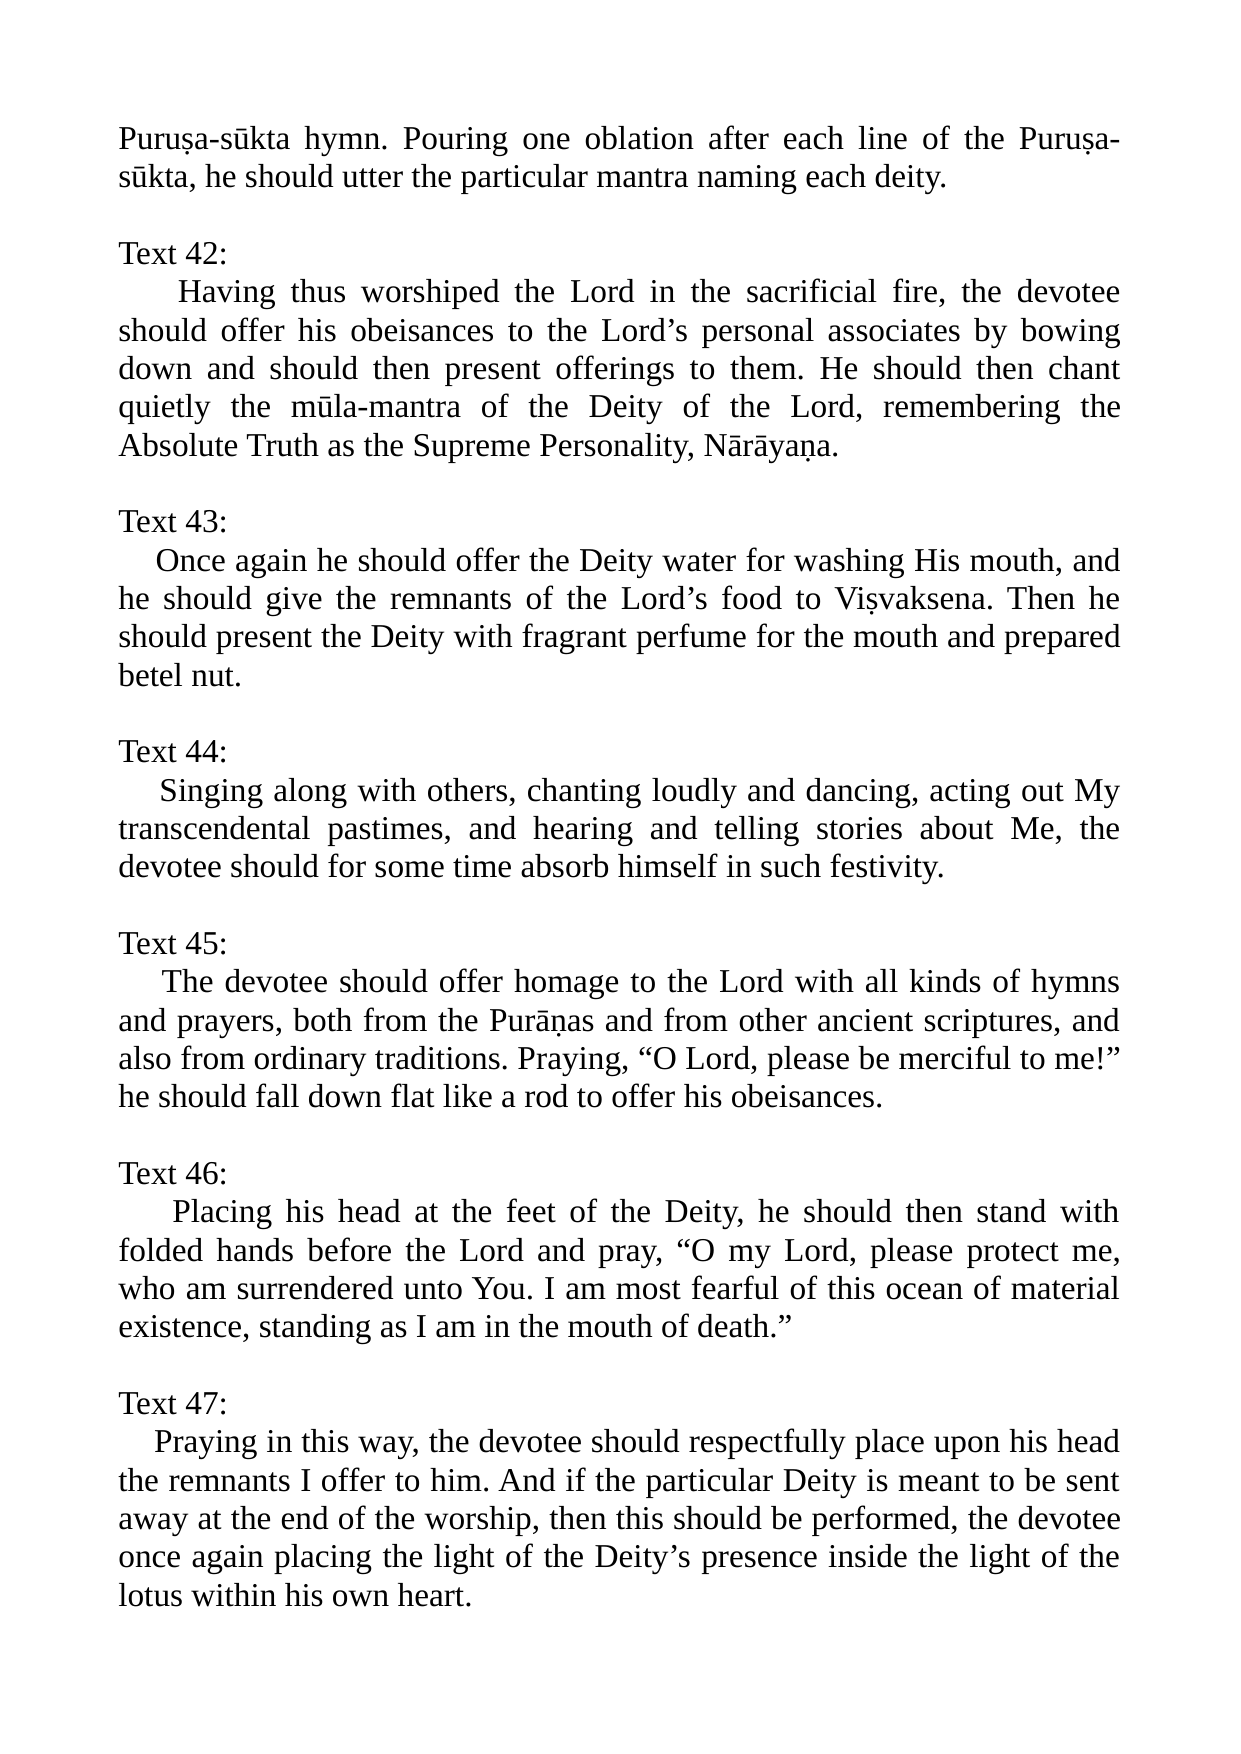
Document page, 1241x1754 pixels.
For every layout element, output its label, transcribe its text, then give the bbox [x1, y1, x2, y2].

text Puruṣa-sūkta hymn. Pouring one oblation after each line of the Puruṣa-sūkta, he should utter the particular mantra naming each deity. [118, 118, 1122, 195]
text Once again he should offer the Deity water for washing His mouth, and he should give the remnants of the Lord’s food to Viṣvaksena. Then he should present the Deity with fragrant perfume for the mouth and prepared betel nut. [118, 540, 1122, 693]
text Placing his head at the feet of the Deity, he should then stand with folded hands before the Lord and pray, “O my Lord, please protect me, who am surrendered unto You. I am most fearful of this ocean of material existence, standing as I am in the mouth of death.” [118, 1191, 1122, 1345]
text Text 45: [118, 923, 1122, 961]
text Text 42: [118, 233, 1122, 271]
text The devotee should offer homage to the Lord with all kinds of hymns and prayers, both from the Purāṇas and from other ancient scriptures, and also from ordinary traditions. Praying, “O Lord, please be merciful to me!” he should fall down flat like a rod to offer his obeisances. [118, 961, 1122, 1115]
text Text 46: [118, 1153, 1122, 1191]
text Having thus worshiped the Lord in the sacrificial fire, the devotee should offer his obeisances to the Lord’s personal associates by bowing down and should then present offerings to them. He should then chant quietly the mūla-mantra of the Deity of the Lord, remembering the Absolute Truth as the Supreme Personality, Nārāyaṇa. [118, 271, 1122, 463]
text Text 47: [118, 1383, 1122, 1421]
text Text 43: [118, 501, 1122, 540]
text Text 44: [118, 731, 1122, 770]
text Praying in this way, the devotee should respectfully place upon his head the remnants I offer to him. And if the particular Deity is meant to be sent away at the end of the worship, then this should be performed, the devotee once again placing the light of the Deity’s presence inside the light of the lotus within his own heart. [118, 1421, 1122, 1613]
text Singing along with others, chanting loudly and dancing, acting out My transcendental pastimes, and hearing and telling stories about Me, the devotee should for some time absorb himself in such festivity. [118, 770, 1122, 885]
